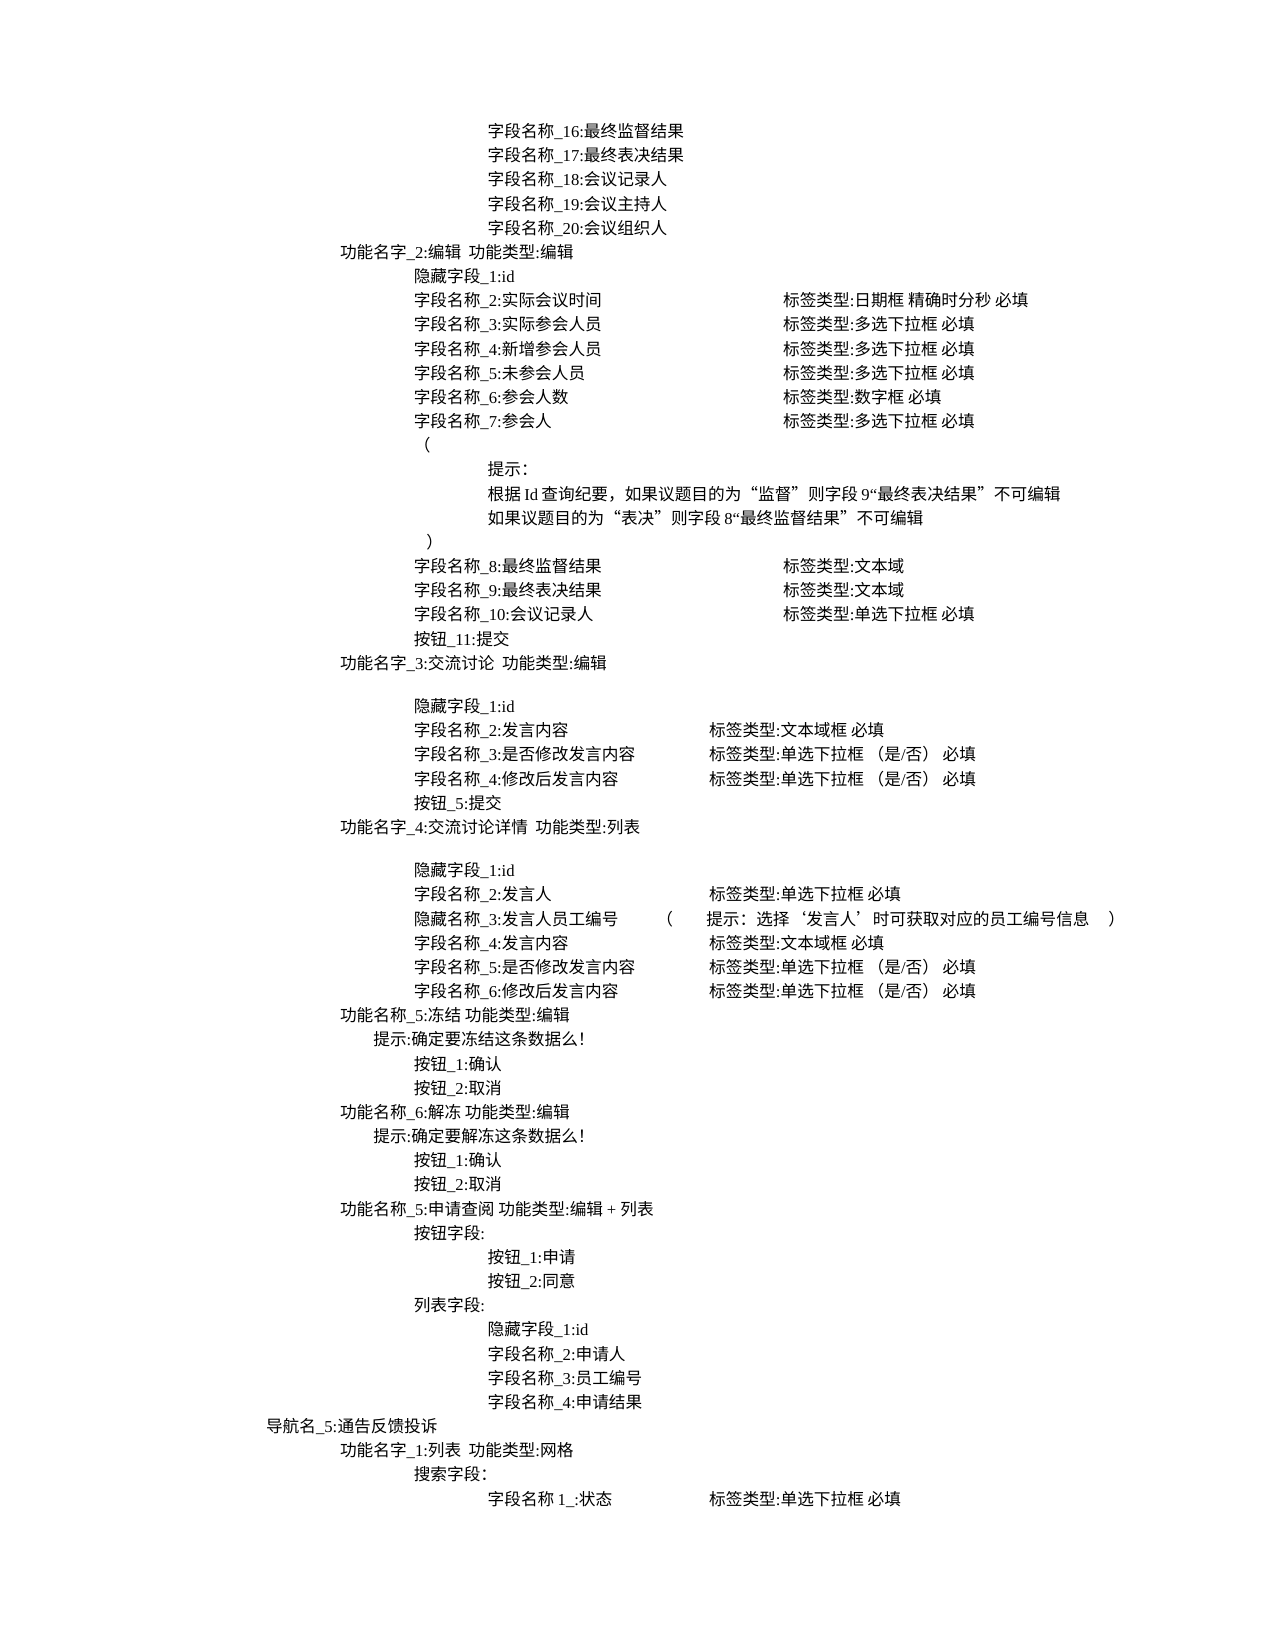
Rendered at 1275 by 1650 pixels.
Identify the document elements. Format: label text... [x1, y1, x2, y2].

text 功能名字_3:交流讨论 功能类型:编辑 [118, 650, 1157, 674]
text 字段名称_20:会议组织人 [118, 215, 1157, 239]
text 功能名称_5:申请查阅 功能类型:编辑 + 列表 [118, 1196, 1157, 1220]
text 按钮_2:同意 [118, 1268, 1157, 1292]
text 字段名称_6:修改后发言内容 标签类型:单选下拉框 （是/否） 必填 [118, 978, 1157, 1002]
text 字段名称_4:新增参会人员 标签类型:多选下拉框 必填 [118, 336, 1157, 360]
text 隐藏字段_1:id [118, 263, 1157, 287]
text 按钮_1:确认 [118, 1147, 1157, 1171]
text 列表字段: [118, 1292, 1157, 1316]
text 提示:确定要冻结这条数据么！ [118, 1026, 1157, 1051]
text 字段名称_2:发言人 标签类型:单选下拉框 必填 [118, 881, 1157, 906]
text 如果议题目的为“表决”则字段8“最终监督结果”不可编辑 [118, 505, 1157, 529]
text （ [118, 432, 1157, 456]
text 字段名称_2:实际会议时间 标签类型:日期框 精确时分秒 必填 [118, 287, 1157, 311]
text 搜索字段： [118, 1461, 1157, 1486]
text 字段名称_10:会议记录人 标签类型:单选下拉框 必填 [118, 601, 1157, 626]
text 按钮字段: [118, 1220, 1157, 1244]
text 按钮_2:取消 [118, 1171, 1157, 1196]
text ） [118, 529, 1157, 553]
text 字段名称_19:会议主持人 [118, 191, 1157, 215]
text 功能名字_4:交流讨论详情 功能类型:列表 [118, 814, 1157, 838]
text 字段名称_4:申请结果 [118, 1389, 1157, 1413]
text 按钮_5:提交 [118, 790, 1157, 814]
text 字段名称_8:最终监督结果 标签类型:文本域 [118, 553, 1157, 577]
text 隐藏字段_1:id [118, 693, 1157, 717]
text 按钮_1:确认 [118, 1051, 1157, 1075]
text 字段名称_6:参会人数 标签类型:数字框 必填 [118, 384, 1157, 408]
text 字段名称_7:参会人 标签类型:多选下拉框 必填 [118, 408, 1157, 432]
text 功能名称_6:解冻 功能类型:编辑 [118, 1099, 1157, 1123]
text 字段名称_3:实际参会人员 标签类型:多选下拉框 必填 [118, 311, 1157, 336]
text 字段名称_17:最终表决结果 [118, 142, 1157, 166]
text 字段名称_4:发言内容 标签类型:文本域框 必填 [118, 930, 1157, 954]
text 提示:确定要解冻这条数据么！ [118, 1123, 1157, 1147]
text 字段名称_5:未参会人员 标签类型:多选下拉框 必填 [118, 360, 1157, 384]
text 按钮_1:申请 [118, 1244, 1157, 1268]
text 功能名字_2:编辑 功能类型:编辑 [118, 239, 1157, 263]
text 字段名称_9:最终表决结果 标签类型:文本域 [118, 577, 1157, 601]
text 字段名称1_:状态 标签类型:单选下拉框 必填 [118, 1486, 1157, 1510]
text 隐藏字段_1:id [118, 857, 1157, 881]
text 字段名称_3:员工编号 [118, 1365, 1157, 1389]
text 隐藏名称_3:发言人员工编号 （ 提示：选择‘发言人’时可获取对应的员工编号信息 ） [118, 906, 1157, 930]
text 按钮_11:提交 [118, 626, 1157, 650]
text 字段名称_2:申请人 [118, 1341, 1157, 1365]
text 导航名_5:通告反馈投诉 功能名字_1:列表 功能类型:网格 [118, 1413, 1157, 1461]
text 按钮_2:取消 [118, 1075, 1157, 1099]
text 字段名称_3:是否修改发言内容 标签类型:单选下拉框 （是/否） 必填 [118, 741, 1157, 766]
text 提示： [118, 456, 1157, 481]
text 功能名称_5:冻结 功能类型:编辑 [118, 1002, 1157, 1026]
text 字段名称_4:修改后发言内容 标签类型:单选下拉框 （是/否） 必填 [118, 766, 1157, 790]
text 隐藏字段_1:id [118, 1316, 1157, 1341]
text 字段名称_2:发言内容 标签类型:文本域框 必填 [118, 717, 1157, 741]
text 字段名称_18:会议记录人 [118, 166, 1157, 191]
text 字段名称_5:是否修改发言内容 标签类型:单选下拉框 （是/否） 必填 [118, 954, 1157, 978]
text 根据Id查询纪要，如果议题目的为“监督”则字段9“最终表决结果”不可编辑 [118, 481, 1157, 505]
text 字段名称_16:最终监督结果 [118, 118, 1157, 142]
